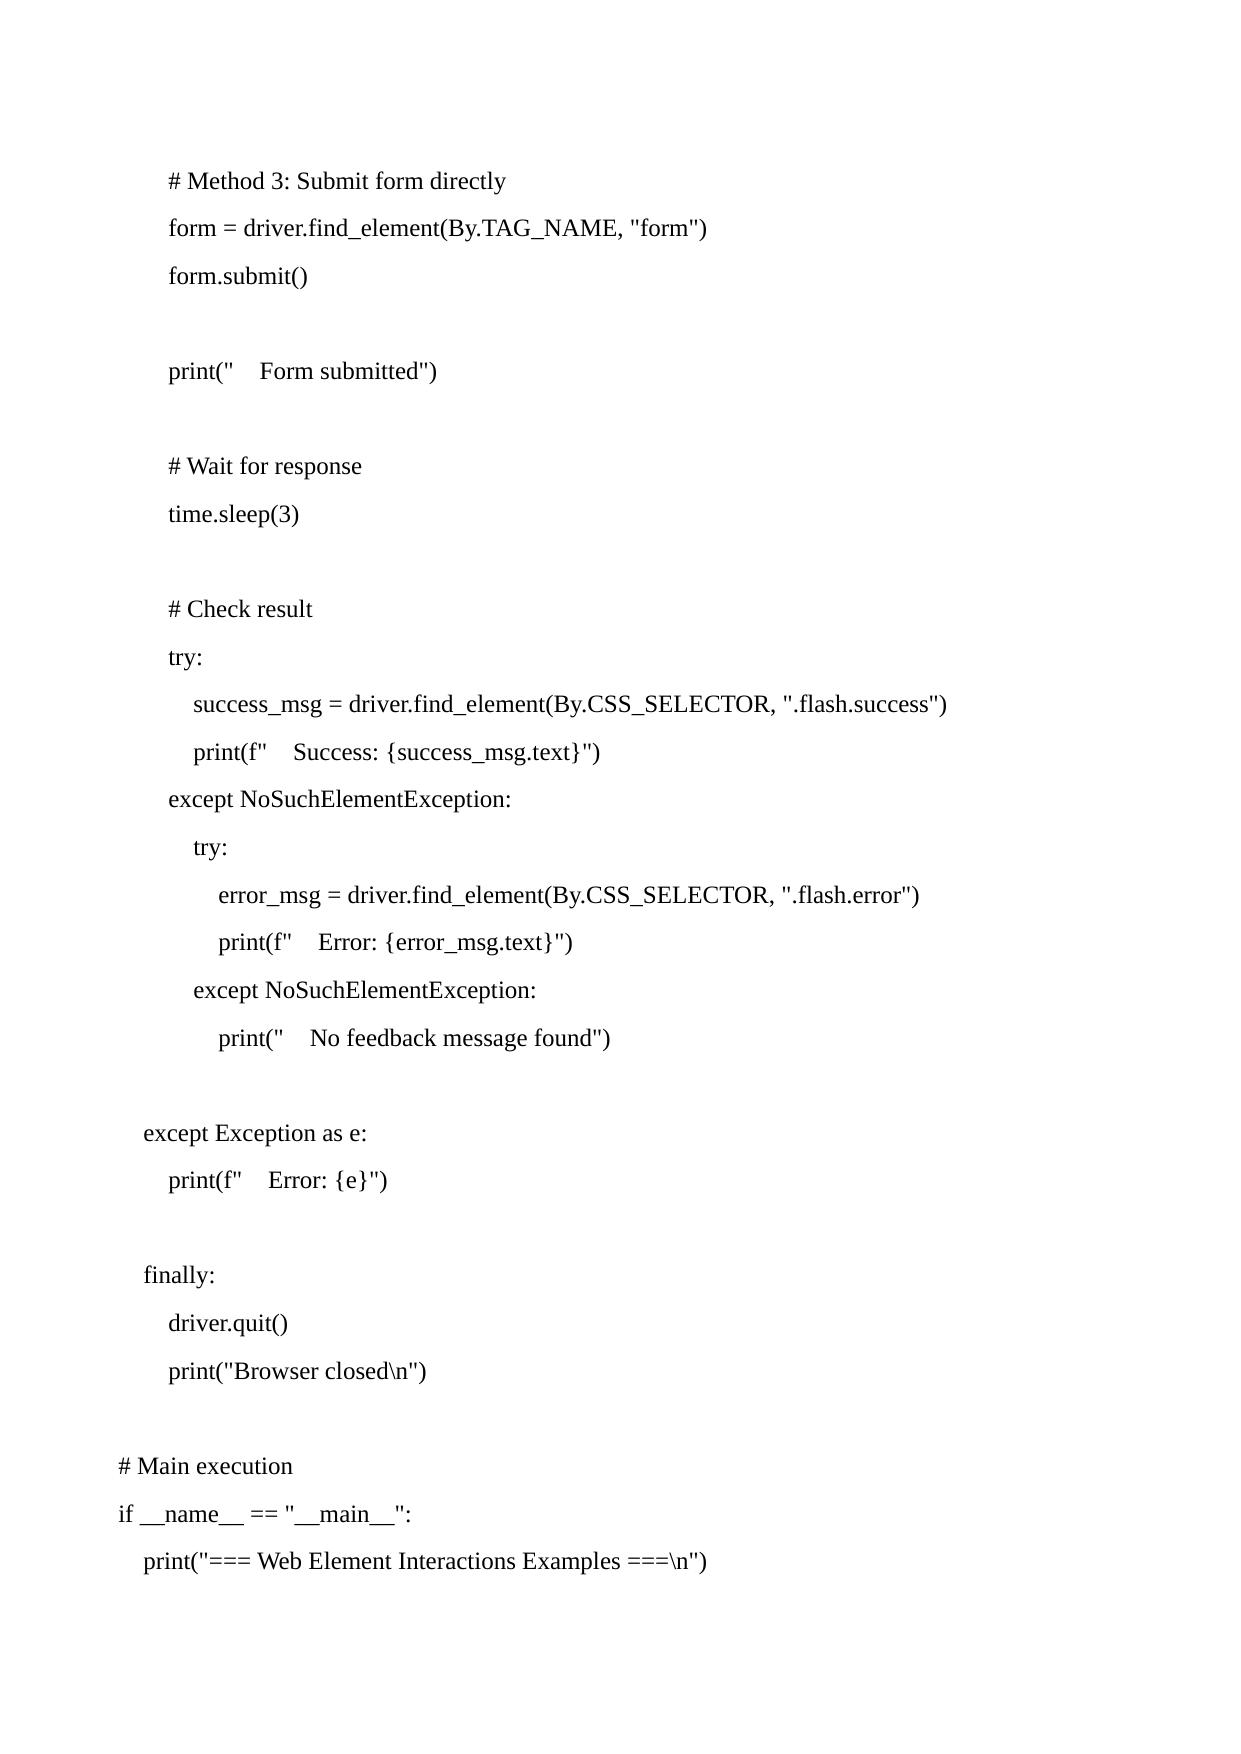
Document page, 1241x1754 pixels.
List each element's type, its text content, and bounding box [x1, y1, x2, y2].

text print("❌ No feedback message found") [118, 1023, 1122, 1051]
text try: [118, 642, 1122, 671]
text # Method 3: Submit form directly [118, 166, 1122, 194]
text # Check result [118, 594, 1122, 623]
text time.sleep(3) [118, 499, 1122, 528]
text form = driver.find_element(By.TAG_NAME, "form") [118, 213, 1122, 242]
text if __name__ == "__main__": [118, 1499, 1122, 1527]
text try: [118, 832, 1122, 861]
text # Wait for response [118, 451, 1122, 480]
text print(f"✅ Success: {success_msg.text}") [118, 737, 1122, 766]
text success_msg = driver.find_element(By.CSS_SELECTOR, ".flash.success") [118, 689, 1122, 718]
text print(f"❌ Error: {e}") [118, 1165, 1122, 1194]
text driver.quit() [118, 1308, 1122, 1337]
text except Exception as e: [118, 1118, 1122, 1147]
text form.submit() [118, 261, 1122, 290]
text error_msg = driver.find_element(By.CSS_SELECTOR, ".flash.error") [118, 880, 1122, 908]
text except NoSuchElementException: [118, 975, 1122, 1004]
text finally: [118, 1261, 1122, 1289]
text except NoSuchElementException: [118, 784, 1122, 813]
text print(f"❌ Error: {error_msg.text}") [118, 927, 1122, 956]
text print("✅ Form submitted") [118, 356, 1122, 385]
text # Main execution [118, 1451, 1122, 1480]
text print("Browser closed\n") [118, 1356, 1122, 1384]
text print("=== Web Element Interactions Examples ===\n") [118, 1546, 1122, 1575]
